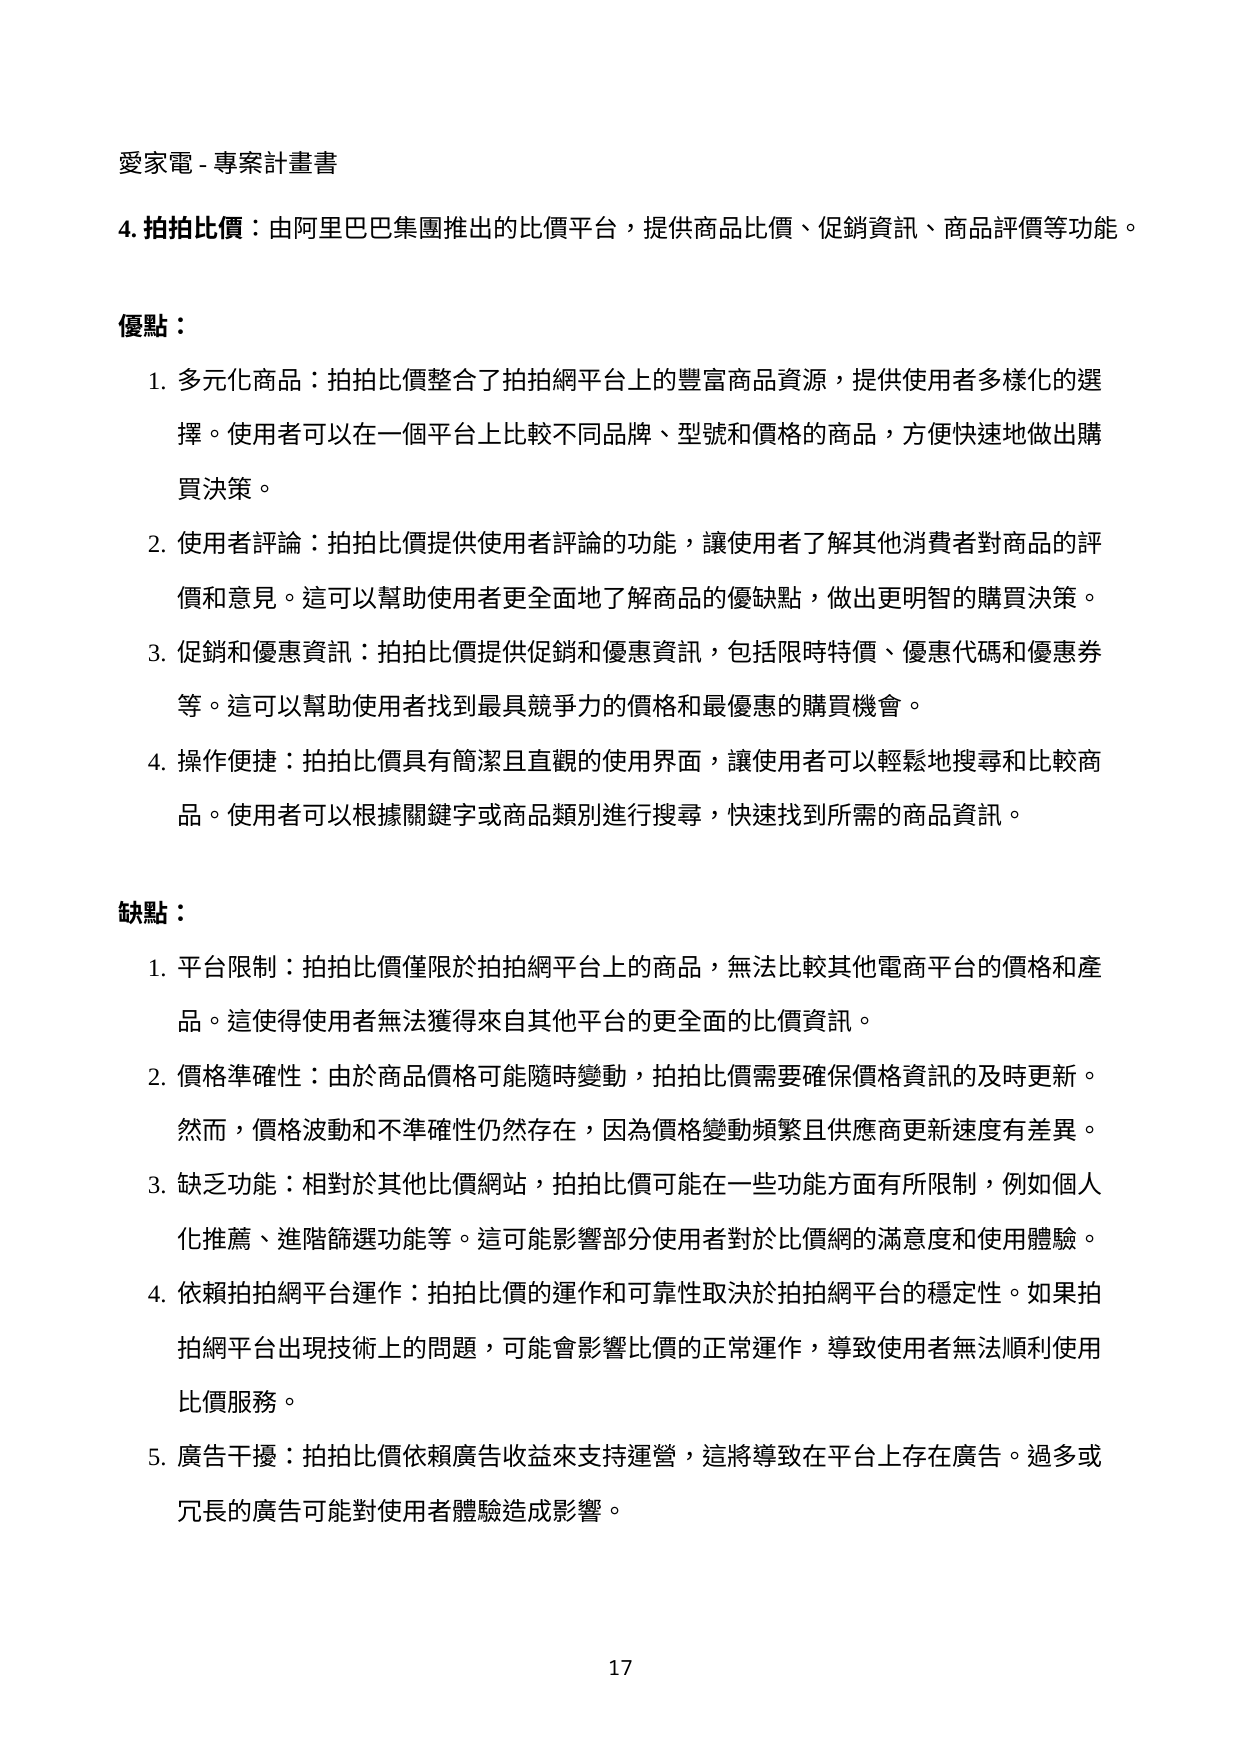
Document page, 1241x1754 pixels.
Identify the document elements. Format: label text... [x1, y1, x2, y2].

text 優點： [118, 306, 1122, 342]
list 依賴拍拍網平台運作：拍拍比價的運作和可靠性取決於拍拍網平台的穩定性。如果拍拍網平台出現技術上的問題，可能會影響比價的正常運作，導致使用者無法順利使用比價服務。 [148, 1274, 1122, 1419]
list 廣告干擾：拍拍比價依賴廣告收益來支持運營，這將導致在平台上存在廣告。過多或冗長的廣告可能對使用者體驗造成影響。 [148, 1437, 1122, 1527]
list 促銷和優惠資訊：拍拍比價提供促銷和優惠資訊，包括限時特價、優惠代碼和優惠券等。這可以幫助使用者找到最具競爭力的價格和最優惠的購買機會。 [148, 632, 1122, 723]
text 4. 拍拍比價：由阿里巴巴集團推出的比價平台，提供商品比價、促銷資訊、商品評價等功能。 [118, 209, 1122, 245]
list 價格準確性：由於商品價格可能隨時變動，拍拍比價需要確保價格資訊的及時更新。然而，價格波動和不準確性仍然存在，因為價格變動頻繁且供應商更新速度有差異。 [148, 1056, 1122, 1147]
list 平台限制：拍拍比價僅限於拍拍網平台上的商品，無法比較其他電商平台的價格和產品。這使得使用者無法獲得來自其他平台的更全面的比價資訊。 [148, 947, 1122, 1038]
list 缺乏功能：相對於其他比價網站，拍拍比價可能在一些功能方面有所限制，例如個人化推薦、進階篩選功能等。這可能影響部分使用者對於比價網的滿意度和使用體驗。 [148, 1165, 1122, 1256]
list 操作便捷：拍拍比價具有簡潔且直觀的使用界面，讓使用者可以輕鬆地搜尋和比較商品。使用者可以根據關鍵字或商品類別進行搜尋，快速找到所需的商品資訊。 [148, 741, 1122, 832]
text 缺點： [118, 893, 1122, 929]
list 多元化商品：拍拍比價整合了拍拍網平台上的豐富商品資源，提供使用者多樣化的選擇。使用者可以在一個平台上比較不同品牌、型號和價格的商品，方便快速地做出購買決策。 [148, 361, 1122, 506]
list 使用者評論：拍拍比價提供使用者評論的功能，讓使用者了解其他消費者對商品的評價和意見。這可以幫助使用者更全面地了解商品的優缺點，做出更明智的購買決策。 [148, 524, 1122, 614]
